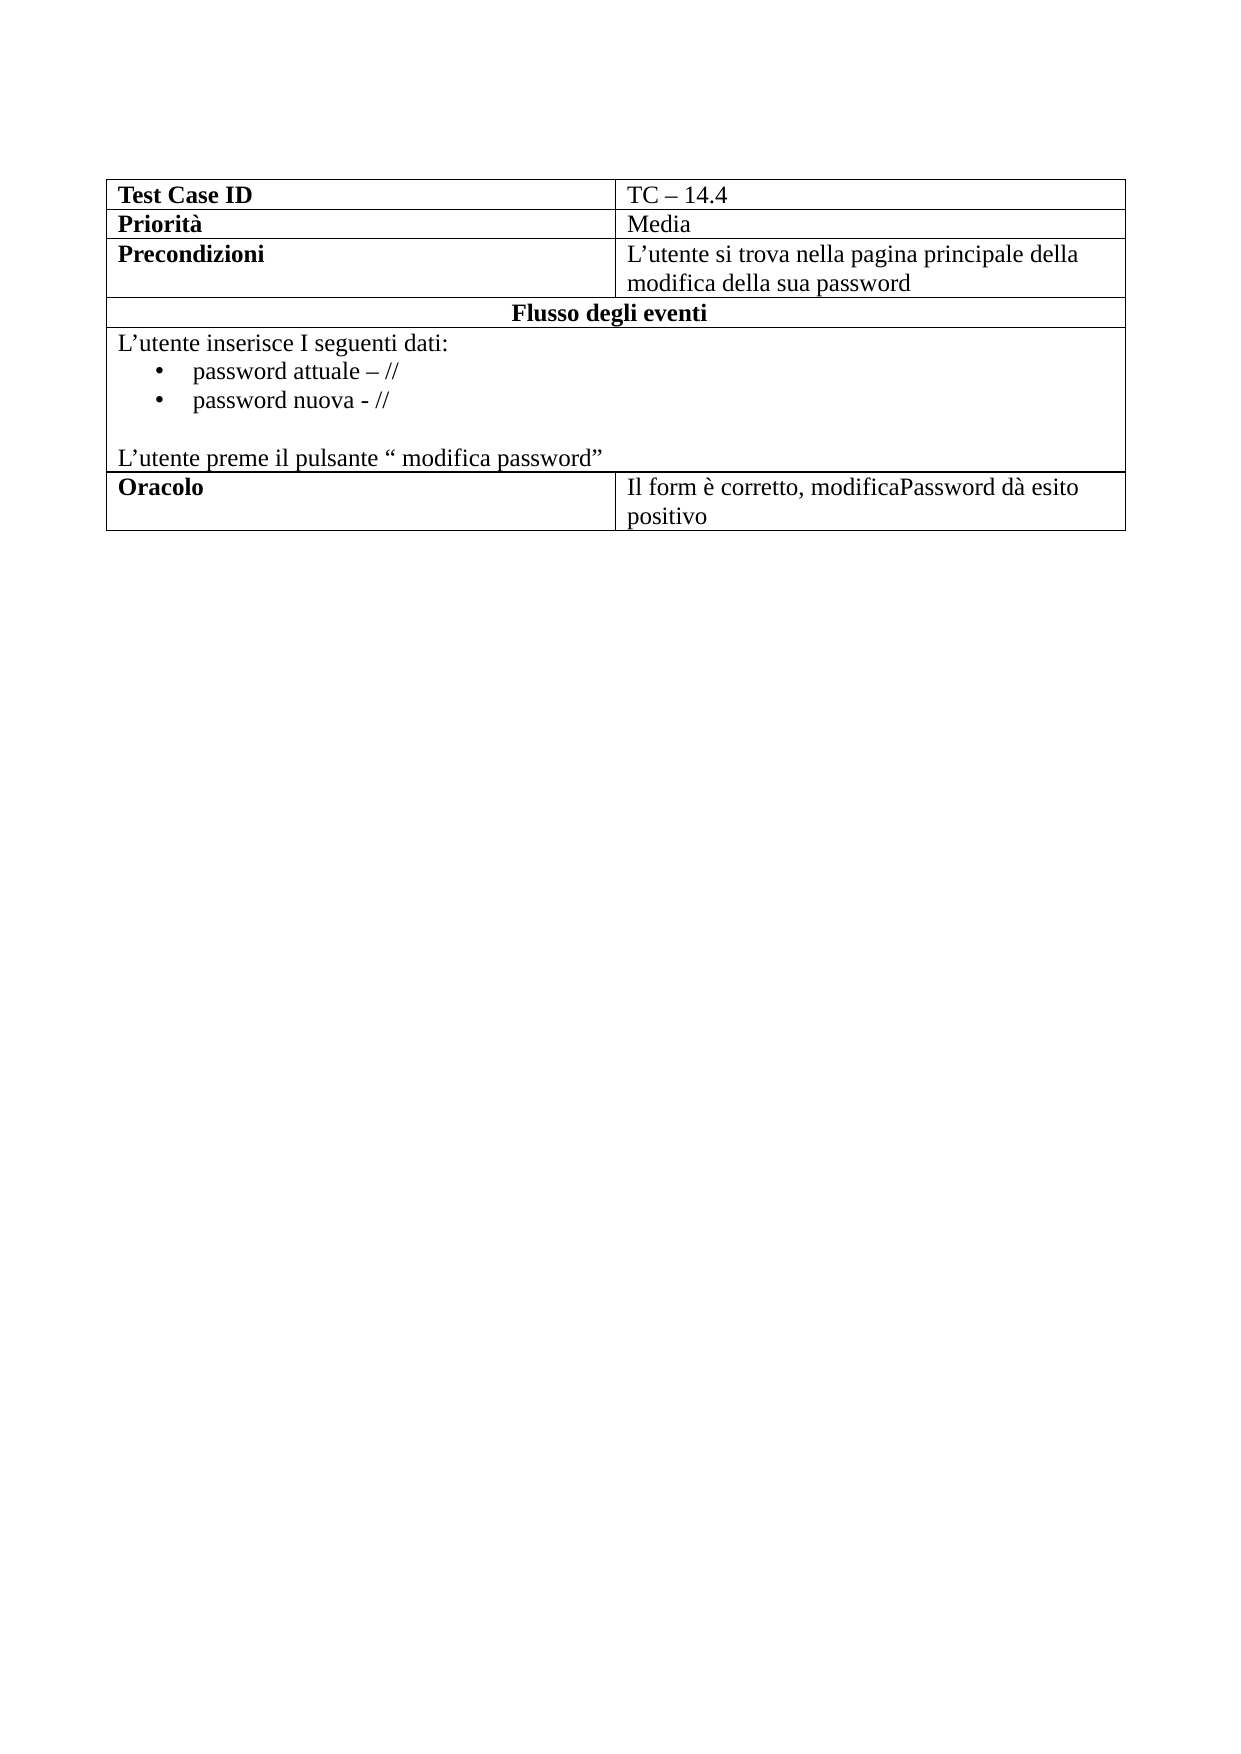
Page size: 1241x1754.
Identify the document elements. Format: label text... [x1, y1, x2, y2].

table_cell Media [616, 210, 1125, 238]
table_cell Precondizioni [107, 239, 615, 297]
table_header TC – 14.4 [616, 180, 1125, 208]
table_cell Il form è corretto, modificaPassword dà esito positivo [616, 473, 1125, 530]
table_cell Oracolo [107, 473, 615, 530]
table_cell Priorità [107, 210, 615, 238]
table_cell L’utente inserisce I seguenti dati: password attuale – // password nuova - // L’utente preme il pulsante “ modifica password” [107, 328, 1125, 471]
table_header Test Case ID [107, 180, 615, 208]
table_cell L’utente si trova nella pagina principale della modifica della sua password [616, 239, 1125, 297]
table_cell Flusso degli eventi [107, 298, 1125, 327]
